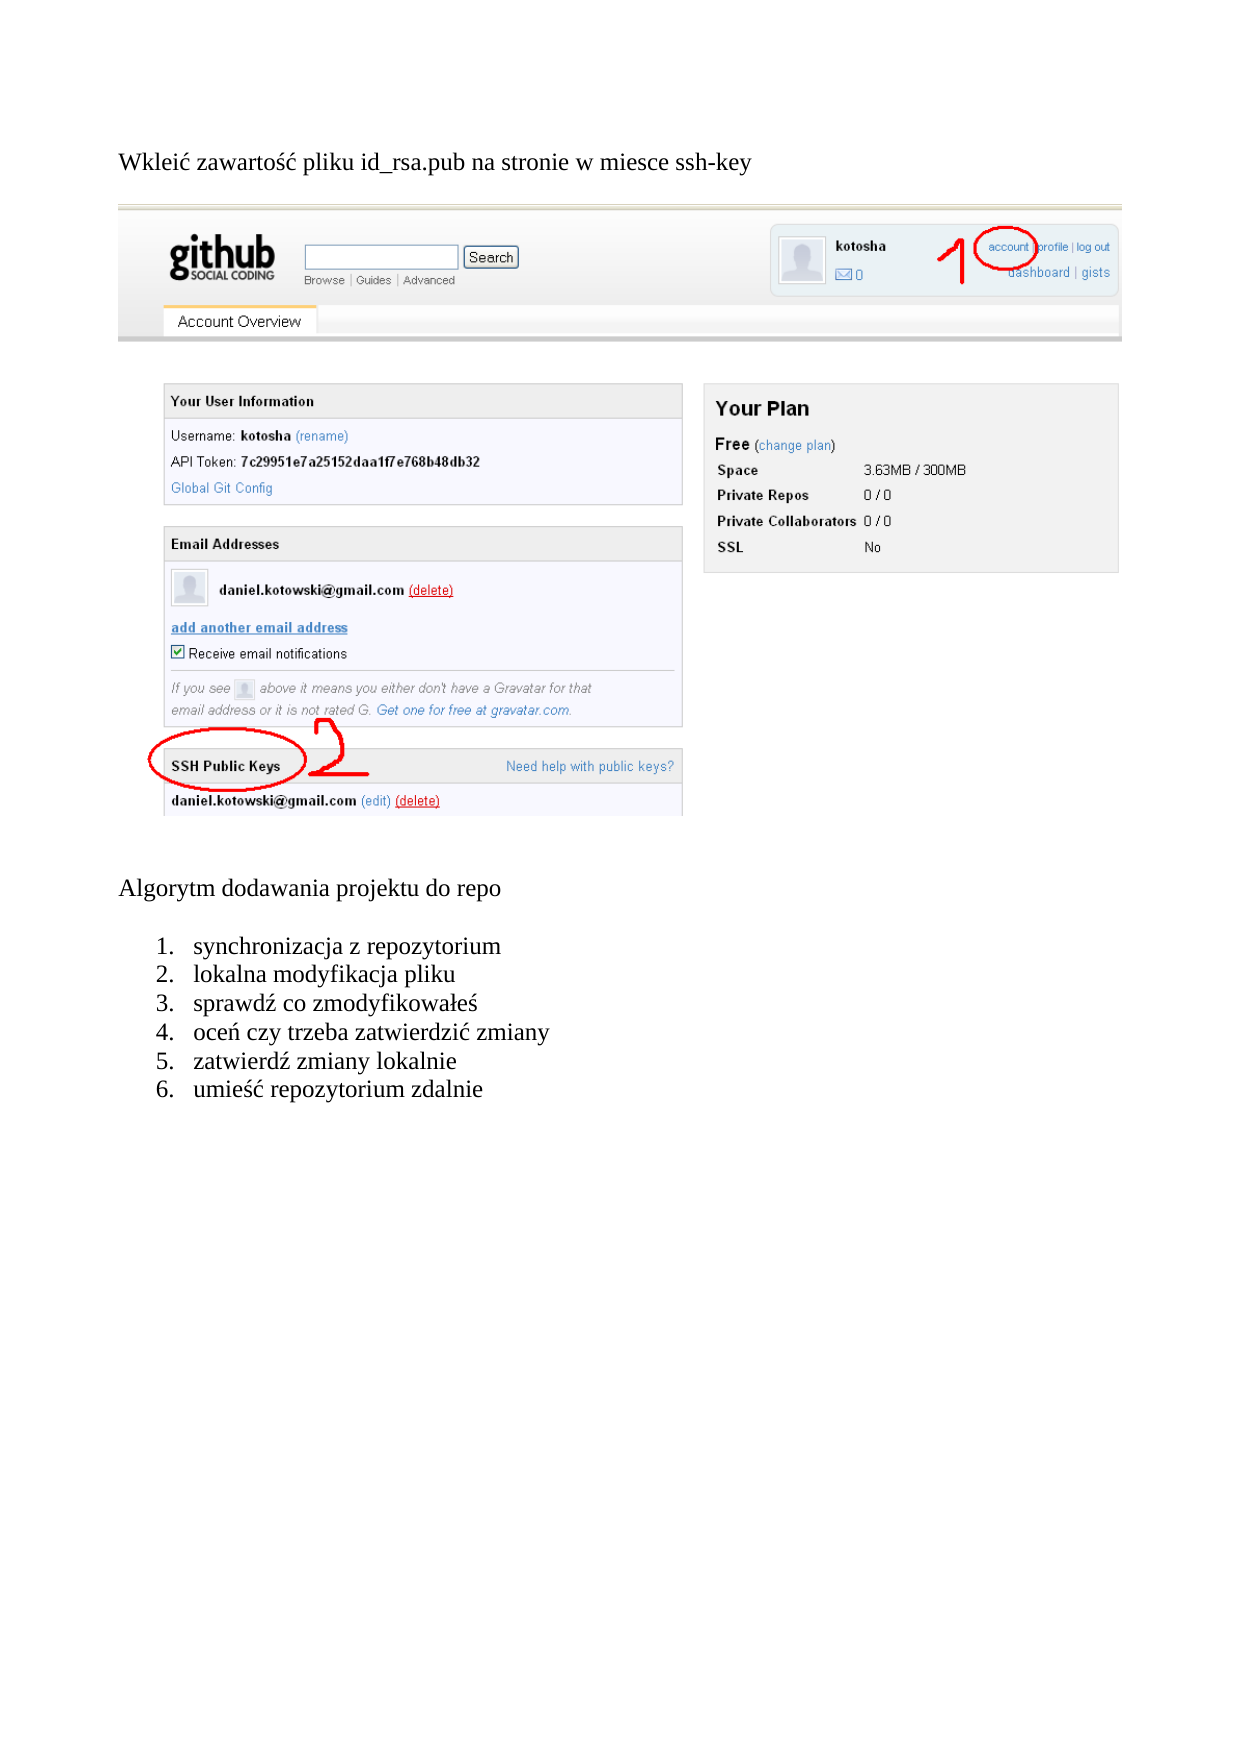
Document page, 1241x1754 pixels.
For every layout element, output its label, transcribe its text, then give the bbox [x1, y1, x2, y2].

text Wkleić zawartość pliku id_rsa.pub na stronie w miesce ssh-key [118, 147, 1122, 176]
list oceń czy trzeba zatwierdzić zmiany [156, 1017, 1122, 1046]
list zatwierdź zmiany lokalnie [156, 1046, 1122, 1074]
list lokalna modyfikacja pliku [156, 959, 1122, 988]
list umieść repozytorium zdalnie [156, 1074, 1122, 1103]
text Algorytm dodawania projektu do repo [118, 873, 1122, 902]
list sprawdź co zmodyfikowałeś [156, 988, 1122, 1017]
list synchronizacja z repozytorium [156, 931, 1122, 959]
